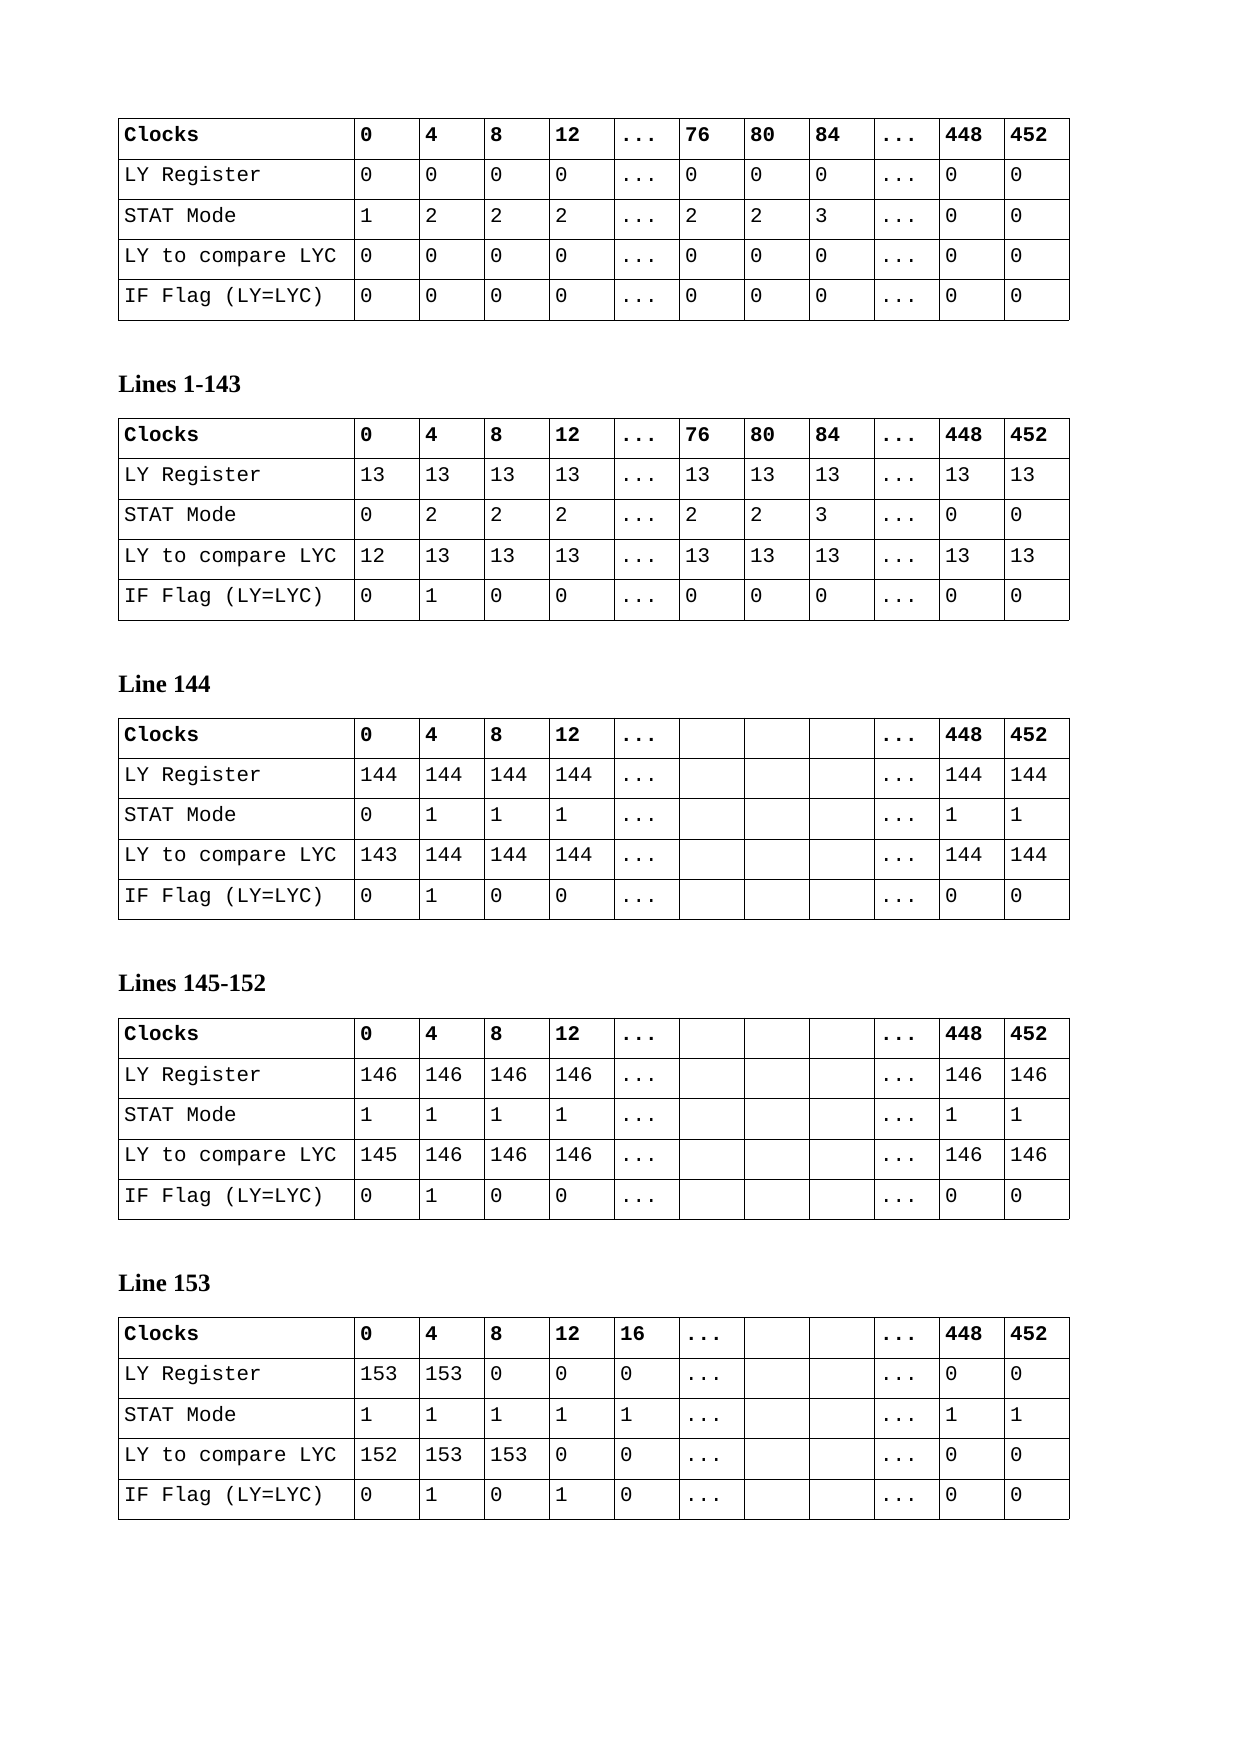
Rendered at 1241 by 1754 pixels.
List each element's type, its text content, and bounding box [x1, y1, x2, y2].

table_cell 13 [355, 459, 419, 498]
table_cell 0 [1005, 500, 1069, 539]
table_cell ... [615, 200, 679, 239]
table_cell LY to compare LYC [119, 1439, 354, 1478]
table_cell 0 [550, 240, 614, 279]
table_cell 0 [810, 240, 874, 279]
table_cell ... [875, 799, 939, 839]
table_cell 2 [745, 200, 809, 239]
table_cell 0 [485, 280, 549, 320]
table_cell 0 [550, 880, 614, 919]
table_cell LY to compare LYC [119, 540, 354, 579]
text Lines 145-152 [118, 968, 1122, 997]
table_cell 144 [1005, 840, 1069, 879]
table_cell 2 [420, 500, 484, 539]
table_cell 13 [1005, 459, 1069, 498]
table_cell 1 [420, 1180, 484, 1219]
table_cell 1 [485, 799, 549, 839]
table_cell ... [875, 540, 939, 579]
table_cell 0 [940, 880, 1004, 919]
table_cell [745, 840, 809, 879]
table_cell 153 [420, 1359, 484, 1398]
table_header 8 [485, 419, 549, 458]
table_cell 0 [420, 280, 484, 320]
table_header 0 [355, 1019, 419, 1058]
table_cell [810, 1359, 874, 1398]
table_cell ... [615, 880, 679, 919]
table_cell 13 [1005, 540, 1069, 579]
table_cell [810, 1099, 874, 1138]
table_cell 1 [550, 1099, 614, 1138]
table_cell [810, 1480, 874, 1519]
table_cell STAT Mode [119, 200, 354, 239]
table_header 448 [940, 1019, 1004, 1058]
table_cell 1 [550, 799, 614, 839]
table_cell 2 [550, 500, 614, 539]
table_header 84 [810, 419, 874, 458]
table_cell ... [875, 459, 939, 498]
table_cell 143 [355, 840, 419, 879]
table_cell 2 [485, 500, 549, 539]
table_cell 0 [355, 160, 419, 199]
table_header 8 [485, 1318, 549, 1358]
table_cell 0 [940, 1480, 1004, 1519]
table_cell 152 [355, 1439, 419, 1478]
table_header 12 [550, 1019, 614, 1058]
table_cell IF Flag (LY=LYC) [119, 1180, 354, 1219]
table_cell 0 [550, 1439, 614, 1478]
table_cell ... [875, 1359, 939, 1398]
table_cell [810, 799, 874, 839]
table_cell 153 [420, 1439, 484, 1478]
table_cell 0 [485, 580, 549, 619]
table_cell 2 [550, 200, 614, 239]
table_cell 1 [1005, 1399, 1069, 1438]
table_cell 13 [550, 540, 614, 579]
table_cell 0 [1005, 160, 1069, 199]
table_cell 0 [940, 280, 1004, 320]
table_cell ... [680, 1439, 744, 1478]
table_cell ... [615, 459, 679, 498]
table_cell 0 [1005, 580, 1069, 619]
table_cell 146 [485, 1140, 549, 1179]
table_cell 0 [355, 240, 419, 279]
table_cell ... [615, 1180, 679, 1219]
table_header 4 [420, 1019, 484, 1058]
table_header 0 [355, 1318, 419, 1358]
table_cell 0 [810, 280, 874, 320]
table_cell 0 [745, 280, 809, 320]
table_cell 13 [550, 459, 614, 498]
table_cell [810, 1140, 874, 1179]
table_header 452 [1005, 419, 1069, 458]
table_cell [810, 840, 874, 879]
table_cell 13 [745, 459, 809, 498]
table_cell ... [875, 240, 939, 279]
table_header 8 [485, 119, 549, 158]
table_cell 13 [810, 459, 874, 498]
table_cell 0 [355, 500, 419, 539]
table_cell 1 [355, 1099, 419, 1138]
table_cell 0 [810, 580, 874, 619]
table_cell [680, 1059, 744, 1098]
table_cell 0 [485, 160, 549, 199]
table_header 0 [355, 119, 419, 158]
table_cell 146 [355, 1059, 419, 1098]
table_cell 13 [810, 540, 874, 579]
table_cell LY to compare LYC [119, 1140, 354, 1179]
table_cell LY Register [119, 1059, 354, 1098]
table_cell ... [615, 580, 679, 619]
table_cell ... [615, 840, 679, 879]
table_cell 144 [485, 840, 549, 879]
table_cell 0 [1005, 880, 1069, 919]
table_cell [745, 1399, 809, 1438]
table_header [810, 1019, 874, 1058]
table_cell 146 [420, 1059, 484, 1098]
table_header 76 [680, 419, 744, 458]
table_header ... [875, 1318, 939, 1358]
table_cell 13 [680, 459, 744, 498]
table_cell 0 [940, 1180, 1004, 1219]
table_cell 0 [1005, 240, 1069, 279]
table_header [680, 1019, 744, 1058]
table_cell ... [875, 1059, 939, 1098]
table_header [745, 1318, 809, 1358]
table_cell 144 [940, 840, 1004, 879]
table_cell 3 [810, 500, 874, 539]
table_cell [745, 1059, 809, 1098]
table_cell 1 [615, 1399, 679, 1438]
table_cell 145 [355, 1140, 419, 1179]
table_cell STAT Mode [119, 1399, 354, 1438]
table_cell [810, 1059, 874, 1098]
table_header 12 [550, 719, 614, 758]
table_cell 0 [485, 880, 549, 919]
table_cell ... [875, 1180, 939, 1219]
table_cell ... [615, 1099, 679, 1138]
table_cell [745, 1439, 809, 1478]
table_cell 0 [355, 799, 419, 839]
table_cell 0 [940, 200, 1004, 239]
table_cell 13 [745, 540, 809, 579]
table_cell 1 [940, 1099, 1004, 1138]
table_cell [680, 1180, 744, 1219]
table_cell ... [615, 1059, 679, 1098]
table_header [810, 1318, 874, 1358]
table_cell ... [875, 1439, 939, 1478]
table_cell 0 [1005, 1180, 1069, 1219]
table_cell 144 [940, 759, 1004, 798]
table_cell 13 [940, 540, 1004, 579]
table_cell ... [680, 1399, 744, 1438]
table_cell 0 [940, 500, 1004, 539]
table_header Clocks [119, 719, 354, 758]
table_header [680, 719, 744, 758]
table_cell 146 [1005, 1059, 1069, 1098]
table_cell 1 [355, 1399, 419, 1438]
table_cell [745, 799, 809, 839]
table_cell ... [875, 160, 939, 199]
table_cell 0 [550, 1359, 614, 1398]
table_cell 1 [1005, 1099, 1069, 1138]
table_header 12 [550, 419, 614, 458]
table_cell [810, 1439, 874, 1478]
table_cell 13 [420, 459, 484, 498]
table_cell 0 [680, 580, 744, 619]
table_header 448 [940, 119, 1004, 158]
table_header ... [615, 119, 679, 158]
table_header 0 [355, 719, 419, 758]
table_cell 0 [745, 580, 809, 619]
table_header 12 [550, 1318, 614, 1358]
table_header 12 [550, 119, 614, 158]
table_header [745, 719, 809, 758]
table_cell 0 [485, 240, 549, 279]
table_cell 1 [420, 580, 484, 619]
table_cell 1 [485, 1099, 549, 1138]
table_header 448 [940, 719, 1004, 758]
table_cell [810, 880, 874, 919]
table_cell 0 [1005, 280, 1069, 320]
table_header 80 [745, 119, 809, 158]
table_header ... [615, 719, 679, 758]
table_cell 0 [680, 160, 744, 199]
table_cell 1 [485, 1399, 549, 1438]
table_cell IF Flag (LY=LYC) [119, 280, 354, 320]
table_cell 144 [1005, 759, 1069, 798]
table_header 452 [1005, 1019, 1069, 1058]
table_cell 0 [1005, 200, 1069, 239]
table_header Clocks [119, 419, 354, 458]
table_cell ... [615, 240, 679, 279]
table_cell 2 [680, 500, 744, 539]
table_header 4 [420, 419, 484, 458]
table_header [745, 1019, 809, 1058]
text Line 153 [118, 1268, 1122, 1297]
table_cell 146 [1005, 1140, 1069, 1179]
table_cell 2 [485, 200, 549, 239]
table_cell ... [875, 1480, 939, 1519]
table_cell IF Flag (LY=LYC) [119, 880, 354, 919]
table_cell 2 [745, 500, 809, 539]
table_header 84 [810, 119, 874, 158]
table_cell 1 [420, 1099, 484, 1138]
table_cell 1 [355, 200, 419, 239]
table_cell 13 [940, 459, 1004, 498]
table_cell ... [615, 759, 679, 798]
table_cell ... [875, 759, 939, 798]
table_cell ... [875, 200, 939, 239]
table_header 452 [1005, 719, 1069, 758]
table_header Clocks [119, 119, 354, 158]
table_header Clocks [119, 1318, 354, 1358]
table_cell [745, 1140, 809, 1179]
table_cell LY Register [119, 459, 354, 498]
table_cell 0 [550, 280, 614, 320]
table_cell 144 [420, 840, 484, 879]
table_cell 0 [680, 280, 744, 320]
table_cell [680, 880, 744, 919]
table_cell 1 [550, 1399, 614, 1438]
table_header Clocks [119, 1019, 354, 1058]
table_cell ... [615, 799, 679, 839]
table_cell 0 [550, 580, 614, 619]
table_cell ... [615, 540, 679, 579]
table_cell 0 [550, 1180, 614, 1219]
table_cell 153 [485, 1439, 549, 1478]
table_header 452 [1005, 1318, 1069, 1358]
table_cell STAT Mode [119, 1099, 354, 1138]
text Lines 1-143 [118, 369, 1122, 398]
table_header ... [615, 1019, 679, 1058]
table_header 16 [615, 1318, 679, 1358]
table_cell 146 [550, 1140, 614, 1179]
table_cell 144 [355, 759, 419, 798]
table_cell [680, 1099, 744, 1138]
table_header 8 [485, 1019, 549, 1058]
table_cell 0 [1005, 1359, 1069, 1398]
table_cell 2 [420, 200, 484, 239]
table_header ... [875, 119, 939, 158]
table_cell 146 [485, 1059, 549, 1098]
table_cell 0 [940, 1439, 1004, 1478]
table_cell 146 [420, 1140, 484, 1179]
table_header 4 [420, 719, 484, 758]
table_cell 0 [485, 1359, 549, 1398]
table_cell ... [615, 1140, 679, 1179]
table_cell 0 [745, 240, 809, 279]
text Line 144 [118, 669, 1122, 697]
table_header 448 [940, 419, 1004, 458]
table_cell ... [875, 500, 939, 539]
table_cell IF Flag (LY=LYC) [119, 580, 354, 619]
table_cell 0 [420, 240, 484, 279]
table_cell ... [680, 1359, 744, 1398]
table_cell 1 [420, 799, 484, 839]
table_cell 0 [485, 1180, 549, 1219]
table_cell 0 [615, 1439, 679, 1478]
table_cell 0 [355, 1180, 419, 1219]
table_cell 0 [940, 1359, 1004, 1398]
table_header 0 [355, 419, 419, 458]
table_cell [680, 799, 744, 839]
table_cell 1 [420, 1399, 484, 1438]
table_cell [745, 759, 809, 798]
table_cell [745, 880, 809, 919]
table_header 8 [485, 719, 549, 758]
table_cell STAT Mode [119, 799, 354, 839]
table_cell LY to compare LYC [119, 840, 354, 879]
table_cell 0 [680, 240, 744, 279]
table_cell 3 [810, 200, 874, 239]
table_cell 2 [680, 200, 744, 239]
table_header 76 [680, 119, 744, 158]
table_cell 12 [355, 540, 419, 579]
table_cell 0 [615, 1359, 679, 1398]
table_cell 0 [355, 1480, 419, 1519]
table_cell ... [615, 500, 679, 539]
table_header ... [680, 1318, 744, 1358]
table_cell 153 [355, 1359, 419, 1398]
table_cell 146 [550, 1059, 614, 1098]
table_cell 144 [550, 840, 614, 879]
table_cell 0 [1005, 1480, 1069, 1519]
table_cell [810, 1399, 874, 1438]
table_header ... [615, 419, 679, 458]
table_cell STAT Mode [119, 500, 354, 539]
table_cell [810, 759, 874, 798]
table_cell [680, 759, 744, 798]
table_cell ... [875, 1099, 939, 1138]
table_cell 13 [420, 540, 484, 579]
table_cell 144 [420, 759, 484, 798]
table_cell ... [680, 1480, 744, 1519]
table_cell 146 [940, 1140, 1004, 1179]
table_cell 0 [550, 160, 614, 199]
table_cell 1 [550, 1480, 614, 1519]
table_header ... [875, 719, 939, 758]
table_cell ... [875, 880, 939, 919]
table_cell 1 [420, 1480, 484, 1519]
table_cell 1 [940, 799, 1004, 839]
table_cell 0 [940, 160, 1004, 199]
table_cell LY Register [119, 160, 354, 199]
table_cell ... [615, 160, 679, 199]
table_cell 0 [810, 160, 874, 199]
table_cell ... [875, 1140, 939, 1179]
table_cell [810, 1180, 874, 1219]
table_cell 1 [940, 1399, 1004, 1438]
table_cell LY Register [119, 1359, 354, 1398]
table_cell 146 [940, 1059, 1004, 1098]
table_cell 0 [940, 240, 1004, 279]
table_cell [745, 1099, 809, 1138]
table_cell [745, 1180, 809, 1219]
table_header 452 [1005, 119, 1069, 158]
table_header 448 [940, 1318, 1004, 1358]
table_cell ... [875, 580, 939, 619]
table_cell [680, 840, 744, 879]
table_cell LY Register [119, 759, 354, 798]
table_cell 13 [680, 540, 744, 579]
table_cell 13 [485, 459, 549, 498]
table_cell 0 [1005, 1439, 1069, 1478]
table_cell 0 [940, 580, 1004, 619]
table_cell [745, 1359, 809, 1398]
table_cell 13 [485, 540, 549, 579]
table_cell ... [875, 1399, 939, 1438]
table_cell 0 [615, 1480, 679, 1519]
table_cell ... [875, 280, 939, 320]
table_cell 144 [485, 759, 549, 798]
table_header 80 [745, 419, 809, 458]
table_cell 0 [745, 160, 809, 199]
table_cell [680, 1140, 744, 1179]
table_cell 0 [355, 880, 419, 919]
table_header 4 [420, 119, 484, 158]
table_cell ... [615, 280, 679, 320]
table_cell 1 [1005, 799, 1069, 839]
table_cell 1 [420, 880, 484, 919]
table_header [810, 719, 874, 758]
table_cell LY to compare LYC [119, 240, 354, 279]
table_cell 0 [420, 160, 484, 199]
table_header 4 [420, 1318, 484, 1358]
table_cell [745, 1480, 809, 1519]
table_cell 0 [355, 280, 419, 320]
table_cell ... [875, 840, 939, 879]
table_header ... [875, 419, 939, 458]
table_cell 0 [485, 1480, 549, 1519]
table_header ... [875, 1019, 939, 1058]
table_cell IF Flag (LY=LYC) [119, 1480, 354, 1519]
table_cell 0 [355, 580, 419, 619]
table_cell 144 [550, 759, 614, 798]
